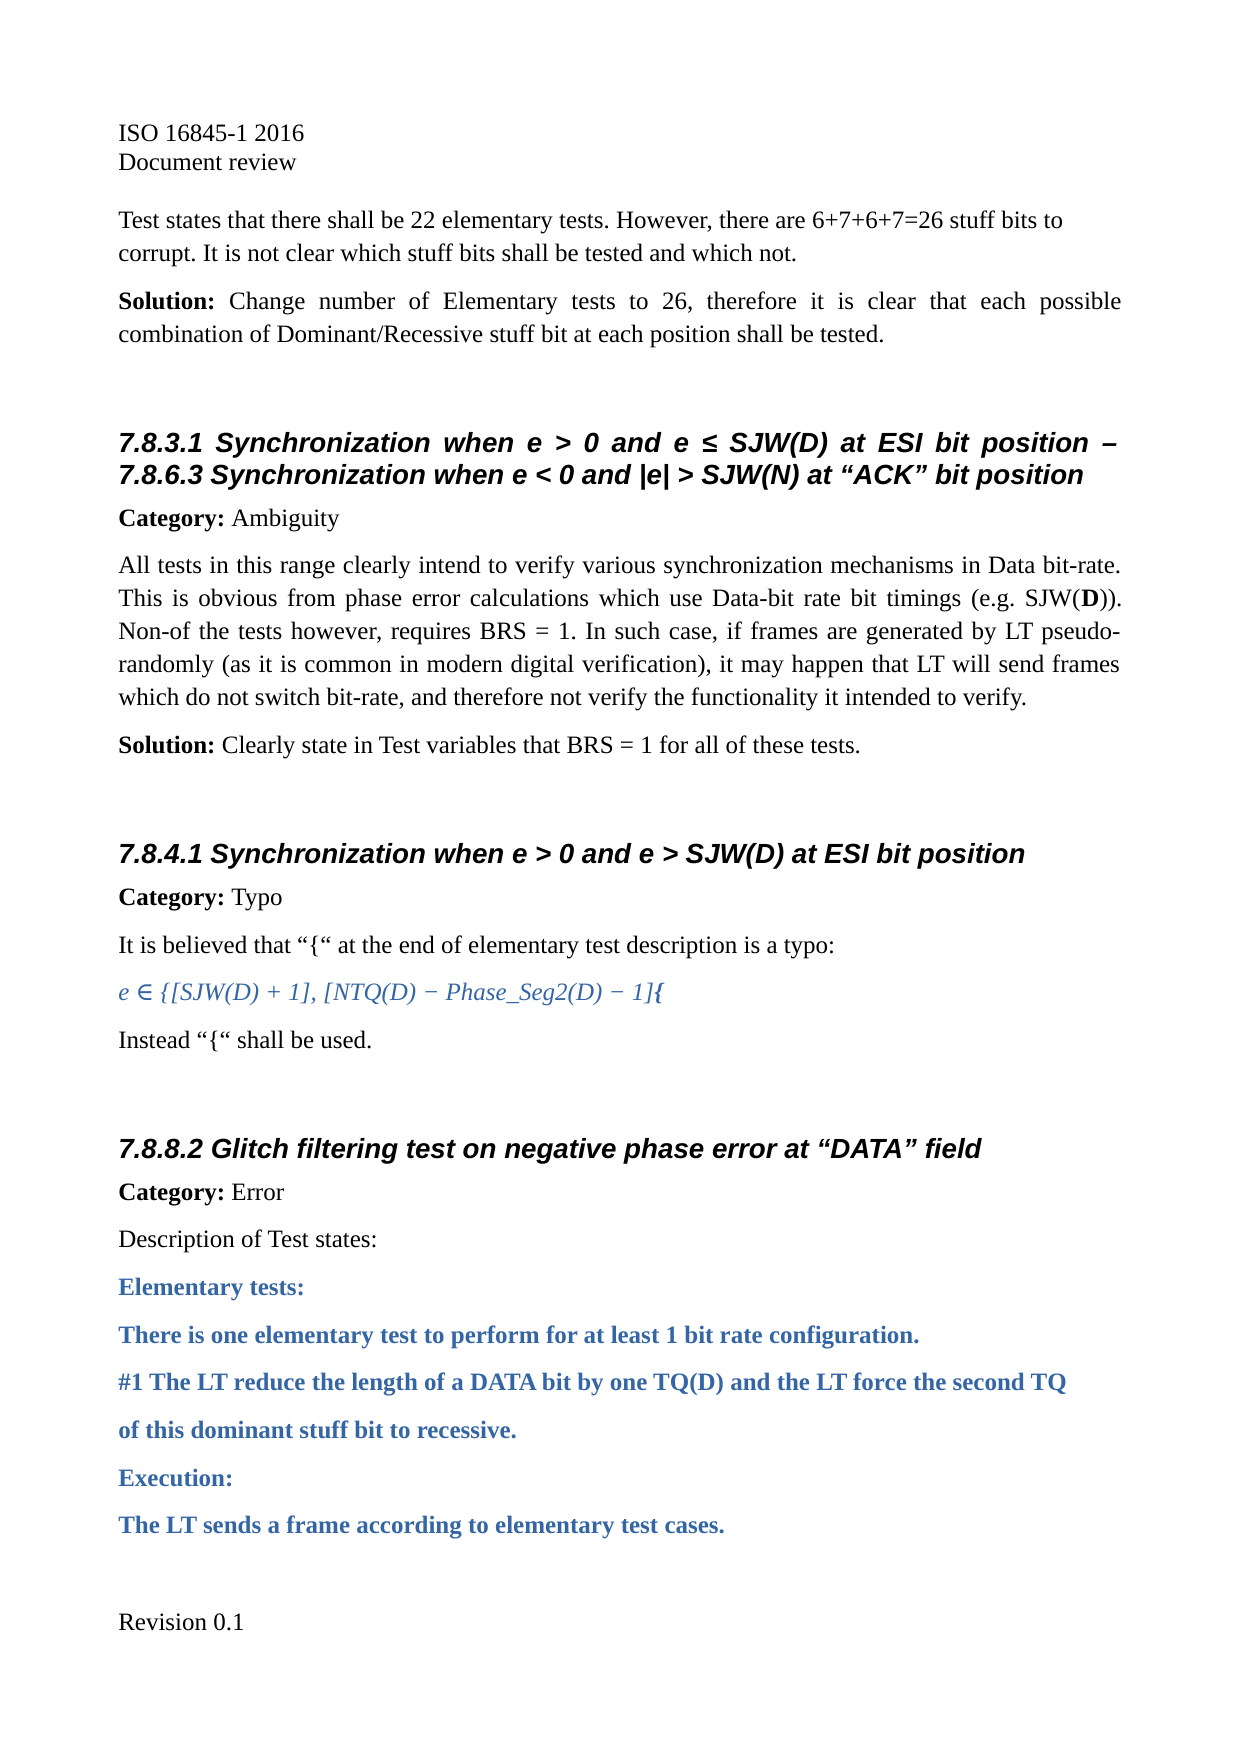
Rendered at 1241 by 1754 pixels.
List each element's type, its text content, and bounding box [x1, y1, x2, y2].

subtitle Execution: [118, 1463, 1122, 1491]
subtitle Description of Test states: [118, 1224, 1122, 1253]
subtitle 7.8.4.1 Synchronization when e > 0 and e > SJW(D) at ESI bit position [118, 838, 1122, 869]
subtitle The LT sends a frame according to elementary test cases. [118, 1510, 1122, 1539]
subtitle Elementary tests: [118, 1272, 1122, 1301]
subtitle Solution: Change number of Elementary tests to 26, therefore it is clear that each possible combination of Dominant/Recessive stuff bit at each position shall be tested. [118, 286, 1122, 347]
subtitle of this dominant stuff bit to recessive. [118, 1415, 1122, 1444]
subtitle Category: Typo [118, 882, 1122, 911]
subtitle e ∈ {[SJW(D) + 1], [NTQ(D) − Phase_Seg2(D) − 1]{ [118, 977, 1122, 1006]
subtitle There is one elementary test to perform for at least 1 bit rate configuration. [118, 1320, 1122, 1348]
subtitle Solution: Clearly state in Test variables that BRS = 1 for all of these tests. [118, 730, 1122, 759]
subtitle Test states that there shall be 22 elementary tests. However, there are 6+7+6+7=26 stuff bits to corrupt. It is not clear which stuff bits shall be tested and which not. [118, 205, 1122, 267]
subtitle Category: Ambiguity [118, 503, 1122, 531]
subtitle 7.8.3.1 Synchronization when e > 0 and e ≤ SJW(D) at ESI bit position – 7.8.6.3 Synchronization when e < 0 and |e| > SJW(N) at “ACK” bit position [118, 426, 1122, 490]
subtitle Instead “{“ shall be used. [118, 1025, 1122, 1054]
subtitle All tests in this range clearly intend to verify various synchronization mechanisms in Data bit-rate. This is obvious from phase error calculations which use Data-bit rate bit timings (e.g. SJW(D)). Non-of the tests however, requires BRS = 1. In such case, if frames are generated by LT pseudo-randomly (as it is common in modern digital verification), it may happen that LT will send frames which do not switch bit-rate, and therefore not verify the functionality it intended to verify. [118, 550, 1122, 711]
subtitle #1 The LT reduce the length of a DATA bit by one TQ(D) and the LT force the second TQ [118, 1367, 1122, 1396]
subtitle It is believed that “{“ at the end of elementary test description is a typo: [118, 930, 1122, 958]
subtitle 7.8.8.2 Glitch filtering test on negative phase error at “DATA” field [118, 1133, 1122, 1164]
subtitle Category: Error [118, 1177, 1122, 1206]
